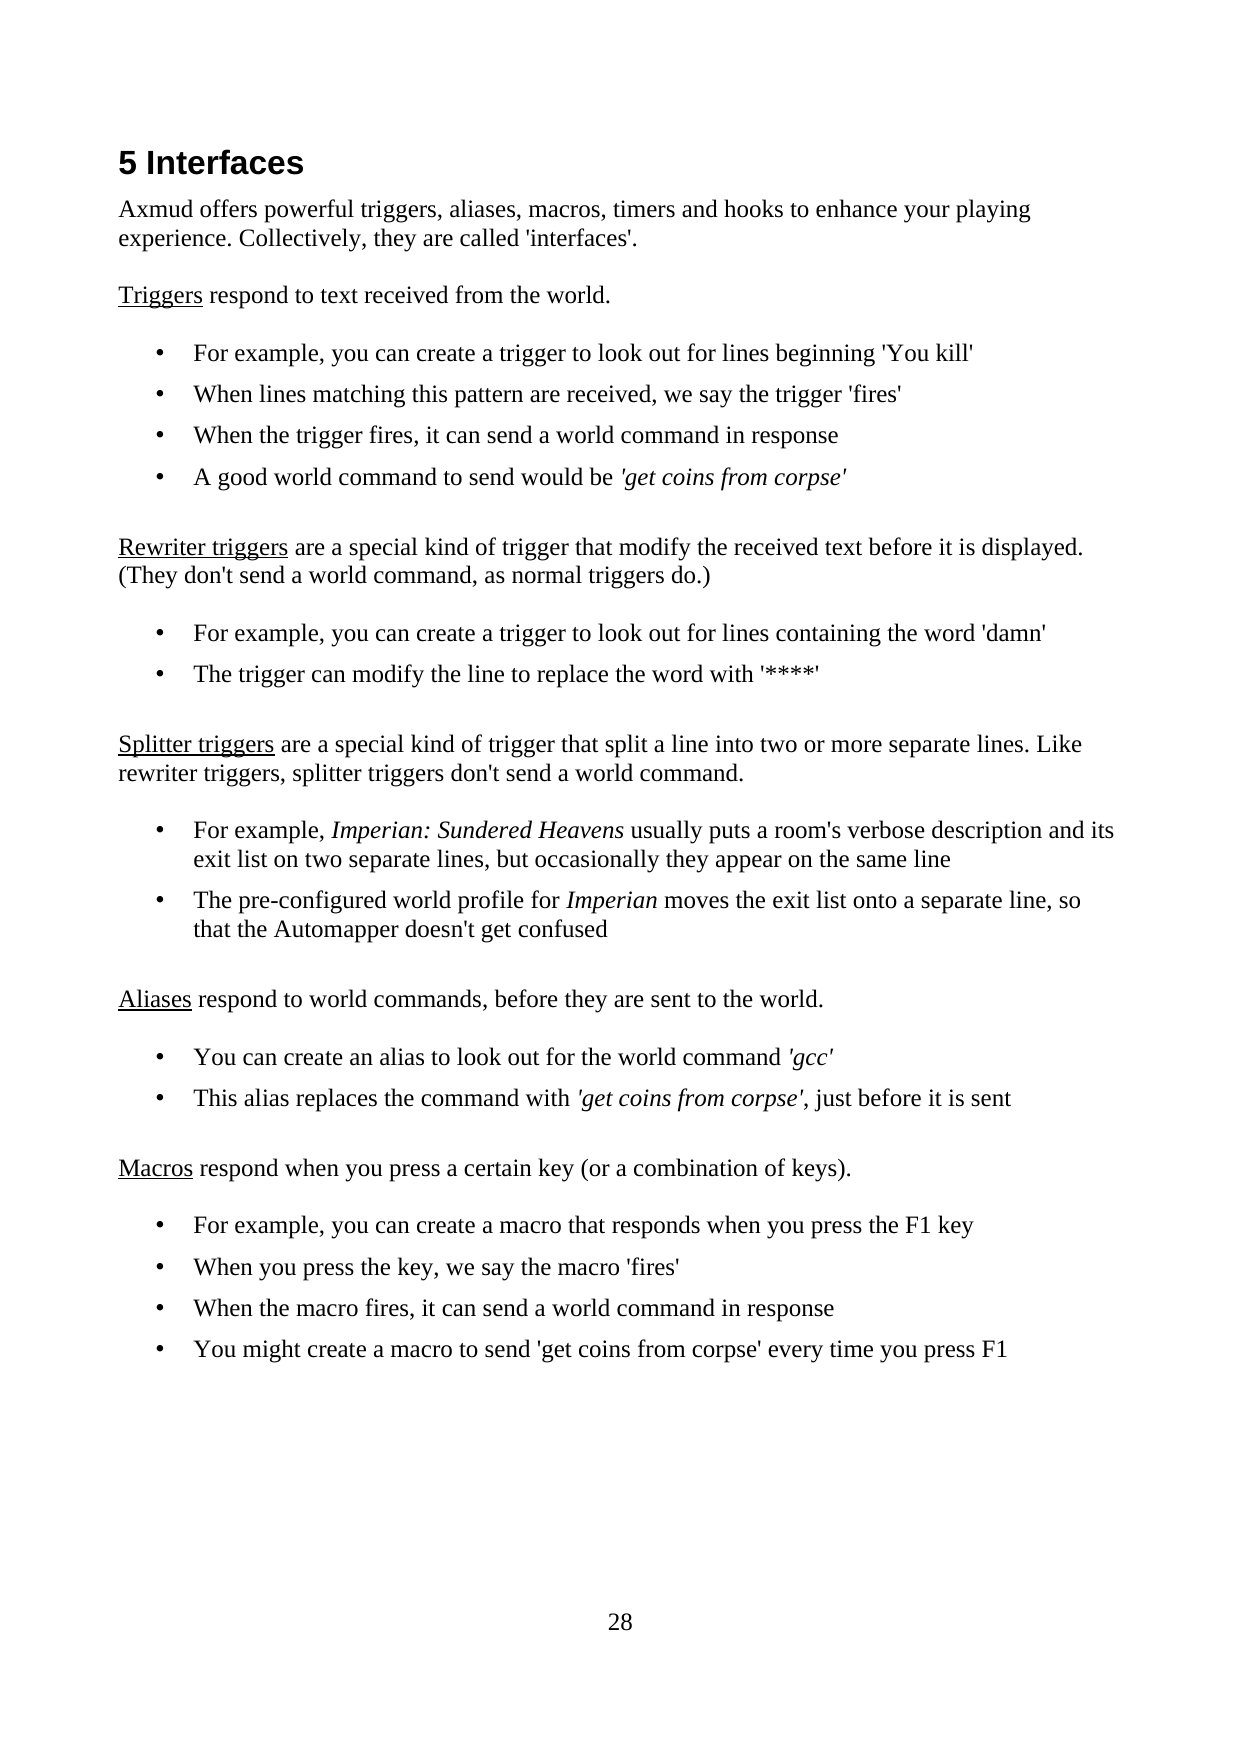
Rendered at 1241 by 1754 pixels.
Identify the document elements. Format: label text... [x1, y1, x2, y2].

list When lines matching this pattern are received, we say the trigger 'fires' [156, 379, 1122, 408]
list You might create a macro to send 'get coins from corpse' every time you press F1 [156, 1334, 1122, 1363]
list You can create an alias to look out for the world command 'gcc' [156, 1042, 1122, 1071]
list For example, Imperian: Sundered Heavens usually puts a room's verbose description and its exit list on two separate lines, but occasionally they appear on the same line [156, 816, 1122, 873]
list For example, you can create a macro that responds when you press the F1 key [156, 1211, 1122, 1239]
text Splitter triggers are a special kind of trigger that split a line into two or more separate lines. Like rewriter triggers, splitter triggers don't send a world command. [118, 729, 1122, 787]
list When the trigger fires, it can send a world command in response [156, 421, 1122, 449]
subtitle 5 Interfaces [118, 143, 1122, 182]
list A good world command to send would be 'get coins from corpse' [156, 462, 1122, 491]
list When the macro fires, it can send a world command in response [156, 1293, 1122, 1322]
text Aliases respond to world commands, before they are sent to the world. [118, 984, 1122, 1013]
list When you press the key, we say the macro 'fires' [156, 1252, 1122, 1281]
text Triggers respond to text received from the world. [118, 281, 1122, 309]
text Rewriter triggers are a special kind of trigger that modify the received text before it is displayed. (They don't send a world command, as normal triggers do.) [118, 532, 1122, 589]
text Axmud offers powerful triggers, aliases, macros, timers and hooks to enhance your playing experience. Collectively, they are called 'interfaces'. [118, 194, 1122, 252]
list For example, you can create a trigger to look out for lines beginning 'You kill' [156, 338, 1122, 367]
list The trigger can modify the line to replace the word with '****' [156, 659, 1122, 688]
list The pre-configured world profile for Imperian moves the exit list onto a separate line, so that the Automapper doesn't get confused [156, 886, 1122, 943]
list This alias replaces the command with 'get coins from corpse', just before it is sent [156, 1083, 1122, 1112]
text Macros respond when you press a certain key (or a combination of keys). [118, 1153, 1122, 1182]
list For example, you can create a trigger to look out for lines containing the word 'damn' [156, 618, 1122, 647]
